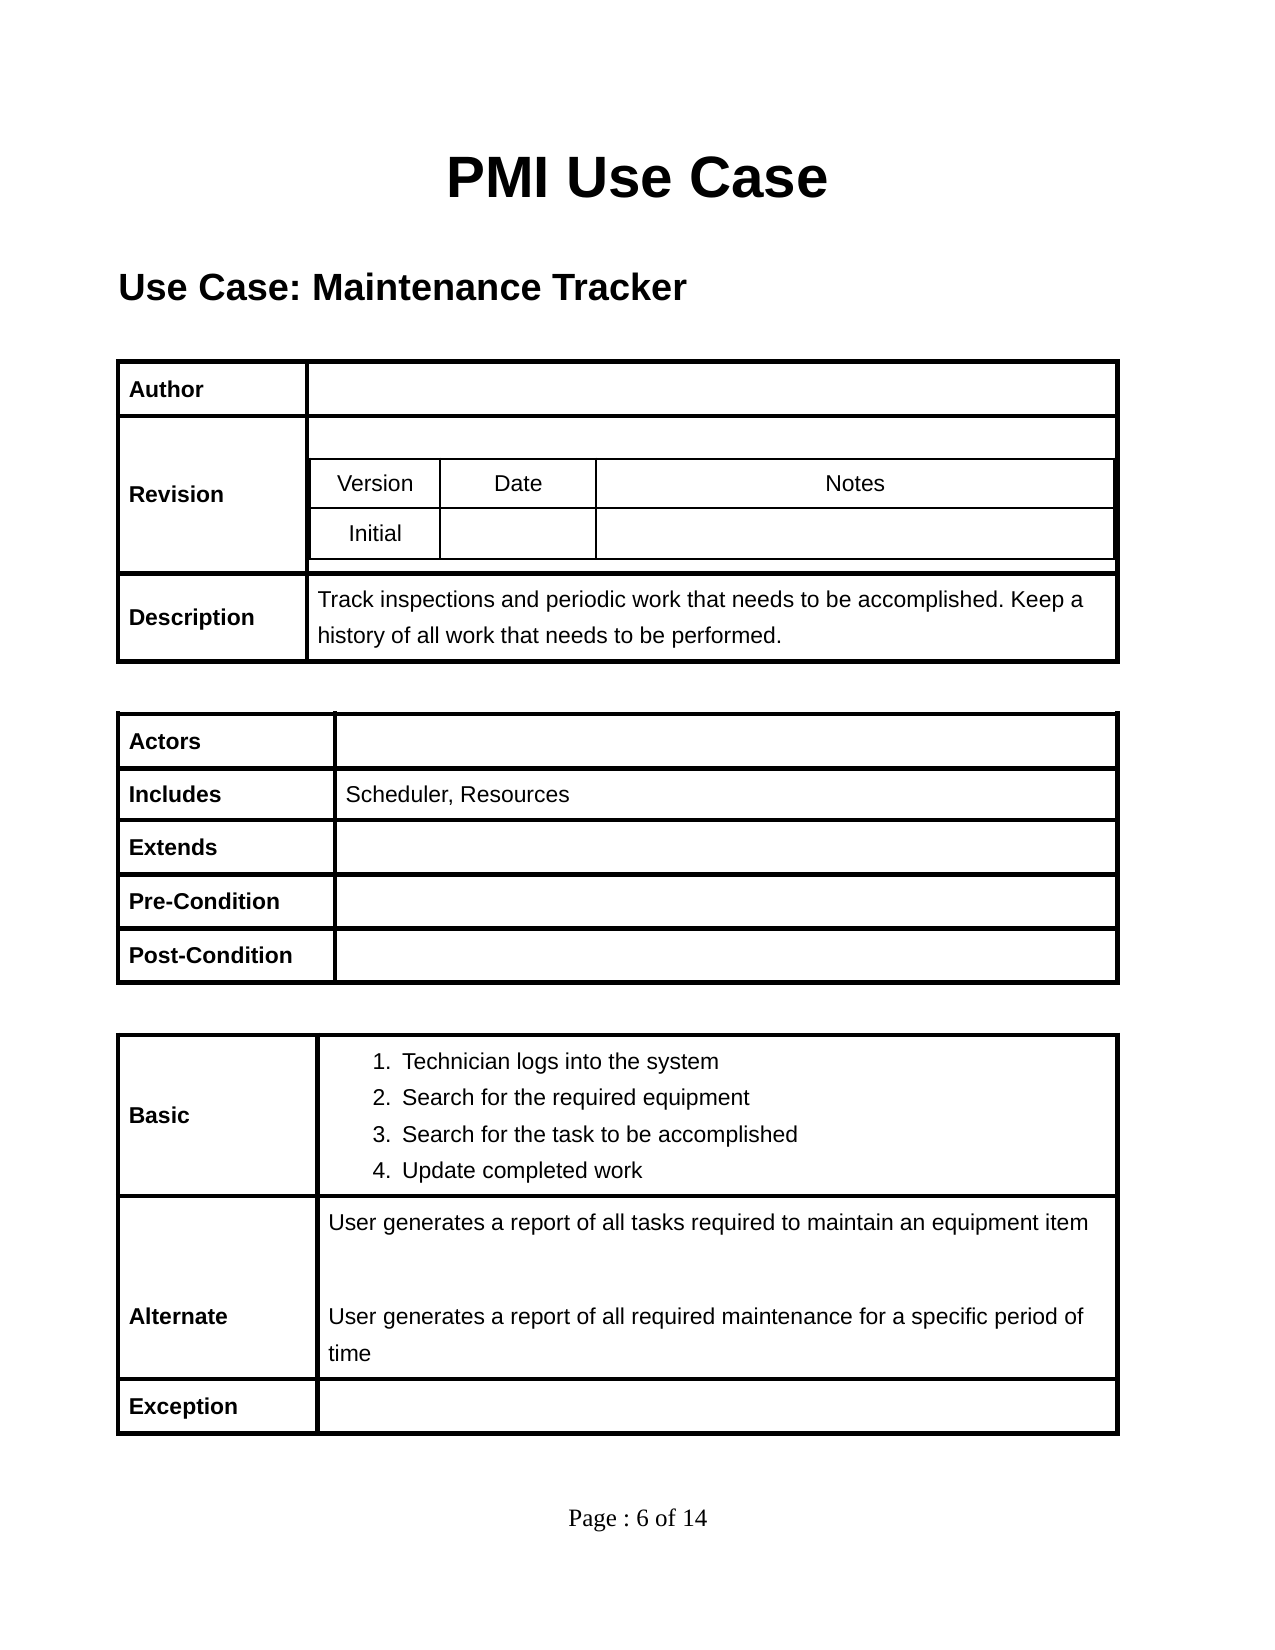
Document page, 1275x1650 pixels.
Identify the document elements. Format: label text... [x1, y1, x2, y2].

table_header [337, 716, 1115, 766]
table_cell Pre-Condition [120, 877, 333, 926]
table_cell [309, 418, 1115, 458]
table_header Notes [597, 460, 1113, 507]
table_cell [337, 822, 1115, 872]
table_cell Scheduler, Resources [337, 771, 1115, 818]
table_cell [320, 1381, 1115, 1431]
subtitle Use Case: Maintenance Tracker [118, 265, 1157, 308]
table_header Technician logs into the system Search for the required equipment Search for the task to be accomplished Update completed work [320, 1037, 1115, 1194]
table_header Date [441, 460, 595, 507]
table_cell Exception [120, 1381, 315, 1431]
table_cell [337, 931, 1115, 980]
table_cell Includes [120, 771, 333, 818]
table_cell [441, 509, 595, 558]
table_cell Initial [311, 509, 439, 558]
table_header [309, 364, 1115, 413]
table_cell Track inspections and periodic work that needs to be accomplished. Keep a history of all work that needs to be performed. [309, 576, 1115, 659]
table_cell User generates a report of all tasks required to maintain an equipment item User generates a report of all required maintenance for a specific period of time [320, 1198, 1115, 1376]
table_header Actors [120, 716, 333, 766]
table_cell Revision [120, 418, 305, 571]
table_cell [597, 509, 1113, 558]
table_header Version [311, 460, 439, 507]
table_cell [309, 560, 1115, 571]
table_header Author [120, 364, 305, 413]
table_cell Description [120, 576, 305, 659]
table_cell Post-Condition [120, 931, 333, 980]
table_cell Extends [120, 822, 333, 872]
table_cell [337, 877, 1115, 926]
table_cell Alternate [120, 1198, 315, 1376]
table_header Basic [120, 1037, 315, 1194]
